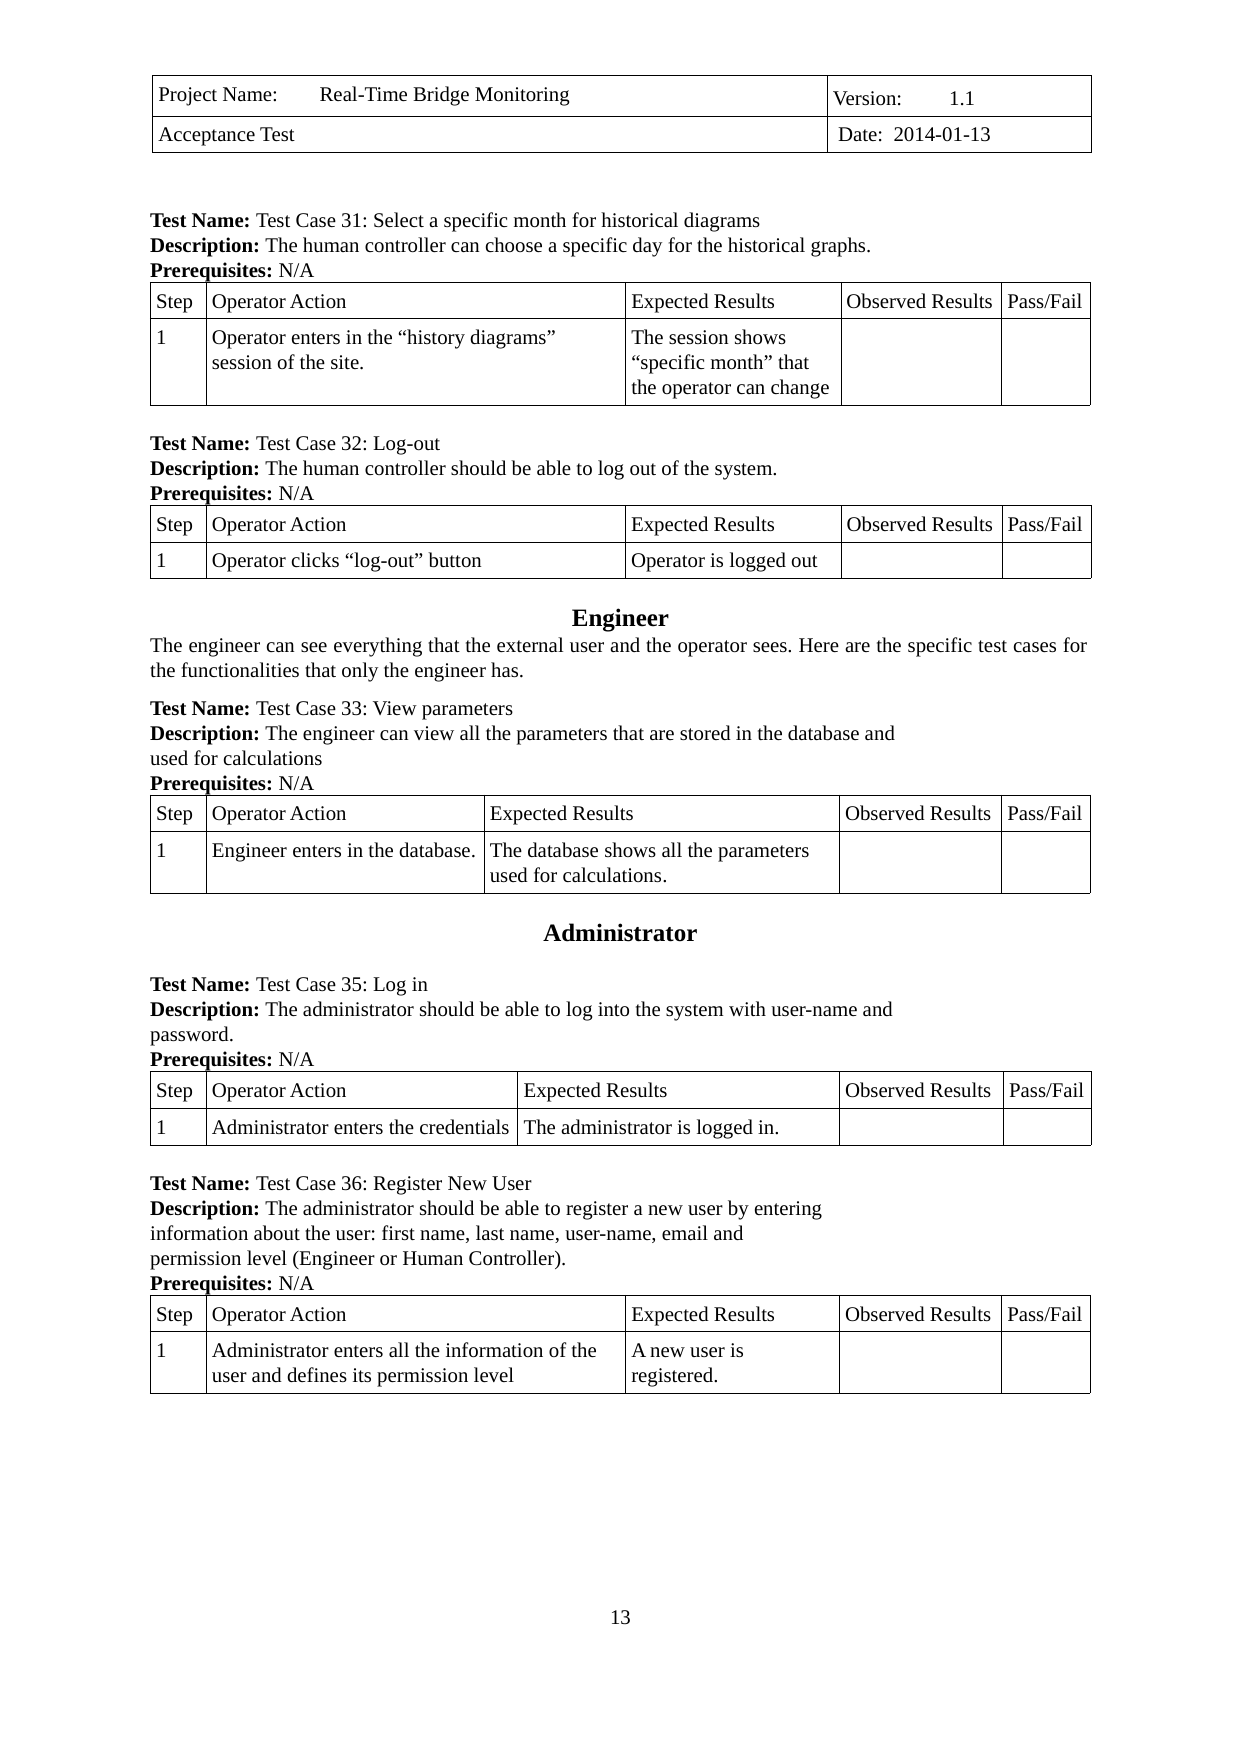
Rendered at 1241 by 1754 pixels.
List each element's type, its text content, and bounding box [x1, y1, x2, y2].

table_cell 1 [151, 1109, 206, 1144]
table_header Step [151, 796, 206, 831]
text Description: The human controller can choose a specific day for the historical graphs. [150, 232, 1090, 257]
table_header Step [151, 506, 206, 542]
table_cell [1002, 832, 1090, 893]
table_header Expected Results [626, 506, 841, 542]
table_cell 1 [151, 832, 206, 893]
text Description: The engineer can view all the parameters that are stored in the database and [150, 719, 1090, 744]
text Engineer [150, 603, 1090, 632]
text Administrator [150, 918, 1090, 946]
table_cell [842, 543, 1002, 578]
table_header Observed Results [840, 1296, 1001, 1331]
table_header Operator Action [207, 796, 484, 831]
table_header Step [151, 1072, 206, 1108]
table_header Operator Action [207, 1296, 625, 1331]
text Test Name: Test Case 36: Register New User [150, 1170, 1090, 1195]
table_header Step [151, 283, 206, 318]
table_cell Operator clicks “log-out” button [207, 543, 625, 578]
text Prerequisites: N/A [150, 1046, 1090, 1071]
table_header Expected Results [518, 1072, 839, 1108]
table_cell [1003, 543, 1091, 578]
table_header Expected Results [626, 1296, 839, 1331]
table_cell 1 [151, 319, 206, 405]
table_header Pass/Fail [1003, 506, 1091, 542]
table_header Observed Results [840, 796, 1001, 831]
table_cell [840, 832, 1001, 893]
table_header Pass/Fail [1004, 1072, 1091, 1108]
table_cell 1 [151, 1332, 206, 1393]
table_cell The database shows all the parameters used for calculations. [485, 832, 839, 893]
table_cell Operator enters in the “history diagrams” session of the site. [207, 319, 625, 405]
table_header Pass/Fail [1002, 796, 1090, 831]
text Description: The administrator should be able to log into the system with user-name and [150, 996, 1090, 1021]
text Prerequisites: N/A [150, 769, 1090, 794]
table_cell Operator is logged out [626, 543, 841, 578]
table_cell The administrator is logged in. [518, 1109, 839, 1144]
table_header Observed Results [842, 506, 1002, 542]
table_header Operator Action [207, 1072, 517, 1108]
table_header Operator Action [207, 506, 625, 542]
text permission level (Engineer or Human Controller). [150, 1245, 1090, 1270]
table_header Expected Results [485, 796, 839, 831]
text Prerequisites: N/A [150, 1270, 1090, 1295]
text Test Name: Test Case 31: Select a specific month for historical diagrams [150, 207, 1090, 232]
text Prerequisites: N/A [150, 257, 1090, 282]
text Description: The human controller should be able to log out of the system. [150, 455, 1090, 480]
table_header Pass/Fail [1002, 283, 1090, 318]
table_cell A new user is registered. [626, 1332, 839, 1393]
text information about the user: first name, last name, user-name, email and [150, 1220, 1090, 1245]
table_header Operator Action [207, 283, 625, 318]
table_cell Administrator enters the credentials [207, 1109, 517, 1144]
table_cell Engineer enters in the database. [207, 832, 484, 893]
table_cell 1 [151, 543, 206, 578]
text password. [150, 1021, 1090, 1046]
table_cell Administrator enters all the information of the user and defines its permission level [207, 1332, 625, 1393]
table_cell [840, 1109, 1003, 1144]
table_cell [1002, 319, 1090, 405]
text Prerequisites: N/A [150, 480, 1090, 505]
text Test Name: Test Case 33: View parameters [150, 694, 1090, 719]
table_cell [840, 1332, 1001, 1393]
text used for calculations [150, 744, 1090, 769]
table_cell The session shows “specific month” that the operator can change [626, 319, 841, 405]
table_header Pass/Fail [1002, 1296, 1090, 1331]
table_cell [842, 319, 1001, 405]
text Test Name: Test Case 32: Log-out [150, 430, 1090, 455]
text The engineer can see everything that the external user and the operator sees. Here are the specific test cases for the functionalities that only the engineer has. [150, 632, 1090, 682]
table_header Step [151, 1296, 206, 1331]
text Description: The administrator should be able to register a new user by entering [150, 1195, 1090, 1220]
text Test Name: Test Case 35: Log in [150, 971, 1090, 996]
table_header Observed Results [840, 1072, 1003, 1108]
table_header Observed Results [842, 283, 1001, 318]
table_cell [1004, 1109, 1091, 1144]
table_cell [1002, 1332, 1090, 1393]
table_header Expected Results [626, 283, 841, 318]
